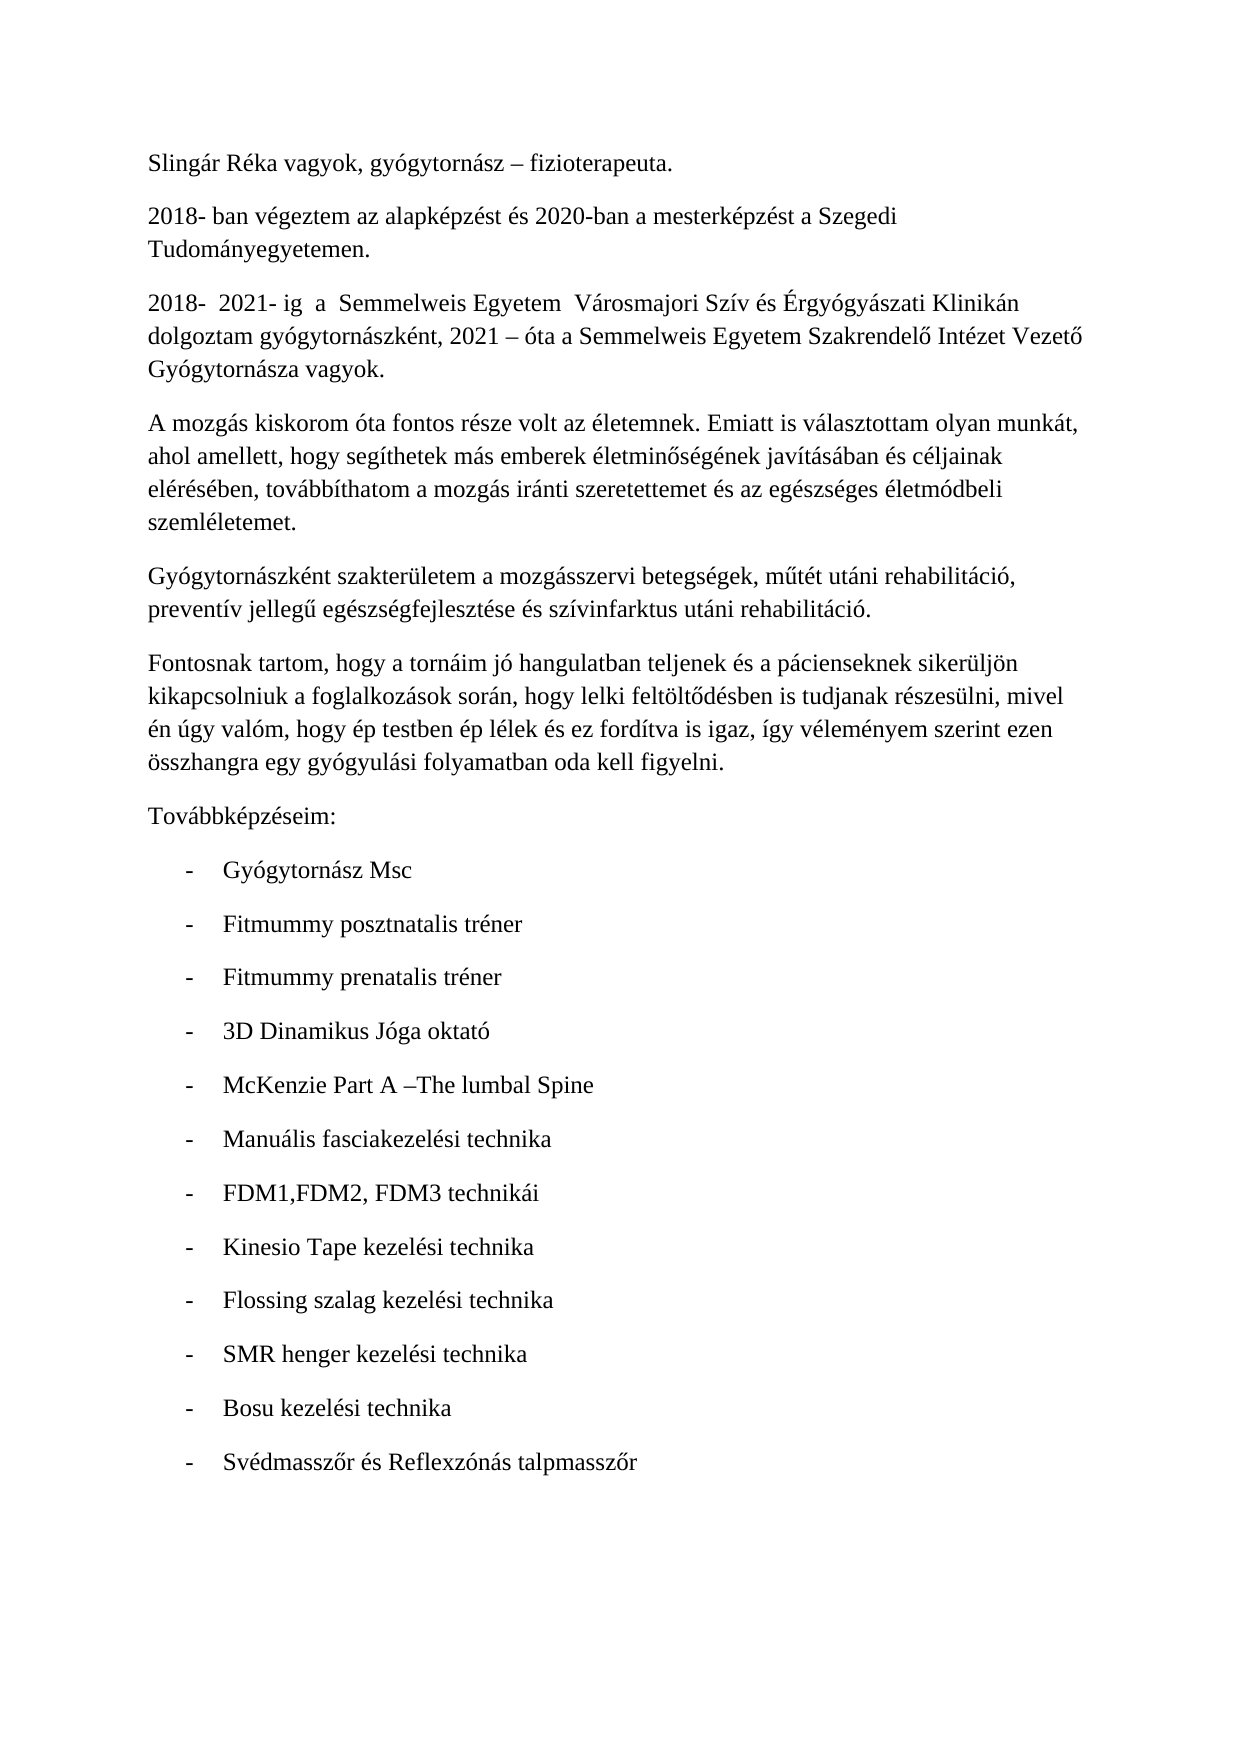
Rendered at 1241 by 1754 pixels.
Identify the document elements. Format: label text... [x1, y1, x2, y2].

text Slingár Réka vagyok, gyógytornász – fizioterapeuta. [148, 148, 1093, 176]
list Gyógytornász Msc [185, 855, 1093, 883]
text Továbbképzéseim: [148, 801, 1093, 830]
text 2018- 2021- ig a Semmelweis Egyetem Városmajori Szív és Érgyógyászati Klinikán dolgoztam gyógytornászként, 2021 – óta a Semmelweis Egyetem Szakrendelő Intézet Vezető Gyógytornásza vagyok. [148, 288, 1093, 383]
list Manuális fasciakezelési technika [185, 1124, 1093, 1153]
list Bosu kezelési technika [185, 1393, 1093, 1422]
text Gyógytornászként szakterületem a mozgásszervi betegségek, műtét utáni rehabilitáció, preventív jellegű egészségfejlesztése és szívinfarktus utáni rehabilitáció. [148, 561, 1093, 623]
text Fontosnak tartom, hogy a tornáim jó hangulatban teljenek és a pácienseknek sikerüljön kikapcsolniuk a foglalkozások során, hogy lelki feltöltődésben is tudjanak részesülni, mivel én úgy valóm, hogy ép testben ép lélek és ez fordítva is igaz, így véleményem szerint ezen összhangra egy gyógyulási folyamatban oda kell figyelni. [148, 648, 1093, 776]
list McKenzie Part A –The lumbal Spine [185, 1070, 1093, 1099]
list 3D Dinamikus Jóga oktató [185, 1016, 1093, 1045]
list Svédmasszőr és Reflexzónás talpmasszőr [185, 1447, 1093, 1476]
list Fitmummy prenatalis tréner [185, 962, 1093, 991]
list Fitmummy posztnatalis tréner [185, 909, 1093, 937]
list Flossing szalag kezelési technika [185, 1286, 1093, 1314]
text A mozgás kiskorom óta fontos része volt az életemnek. Emiatt is választottam olyan munkát, ahol amellett, hogy segíthetek más emberek életminőségének javításában és céljainak elérésében, továbbíthatom a mozgás iránti szeretettemet és az egészséges életmódbeli szemléletemet. [148, 408, 1093, 536]
text 2018- ban végeztem az alapképzést és 2020-ban a mesterképzést a Szegedi Tudományegyetemen. [148, 201, 1093, 263]
list SMR henger kezelési technika [185, 1339, 1093, 1368]
list FDM1,FDM2, FDM3 technikái [185, 1178, 1093, 1207]
list Kinesio Tape kezelési technika [185, 1232, 1093, 1261]
